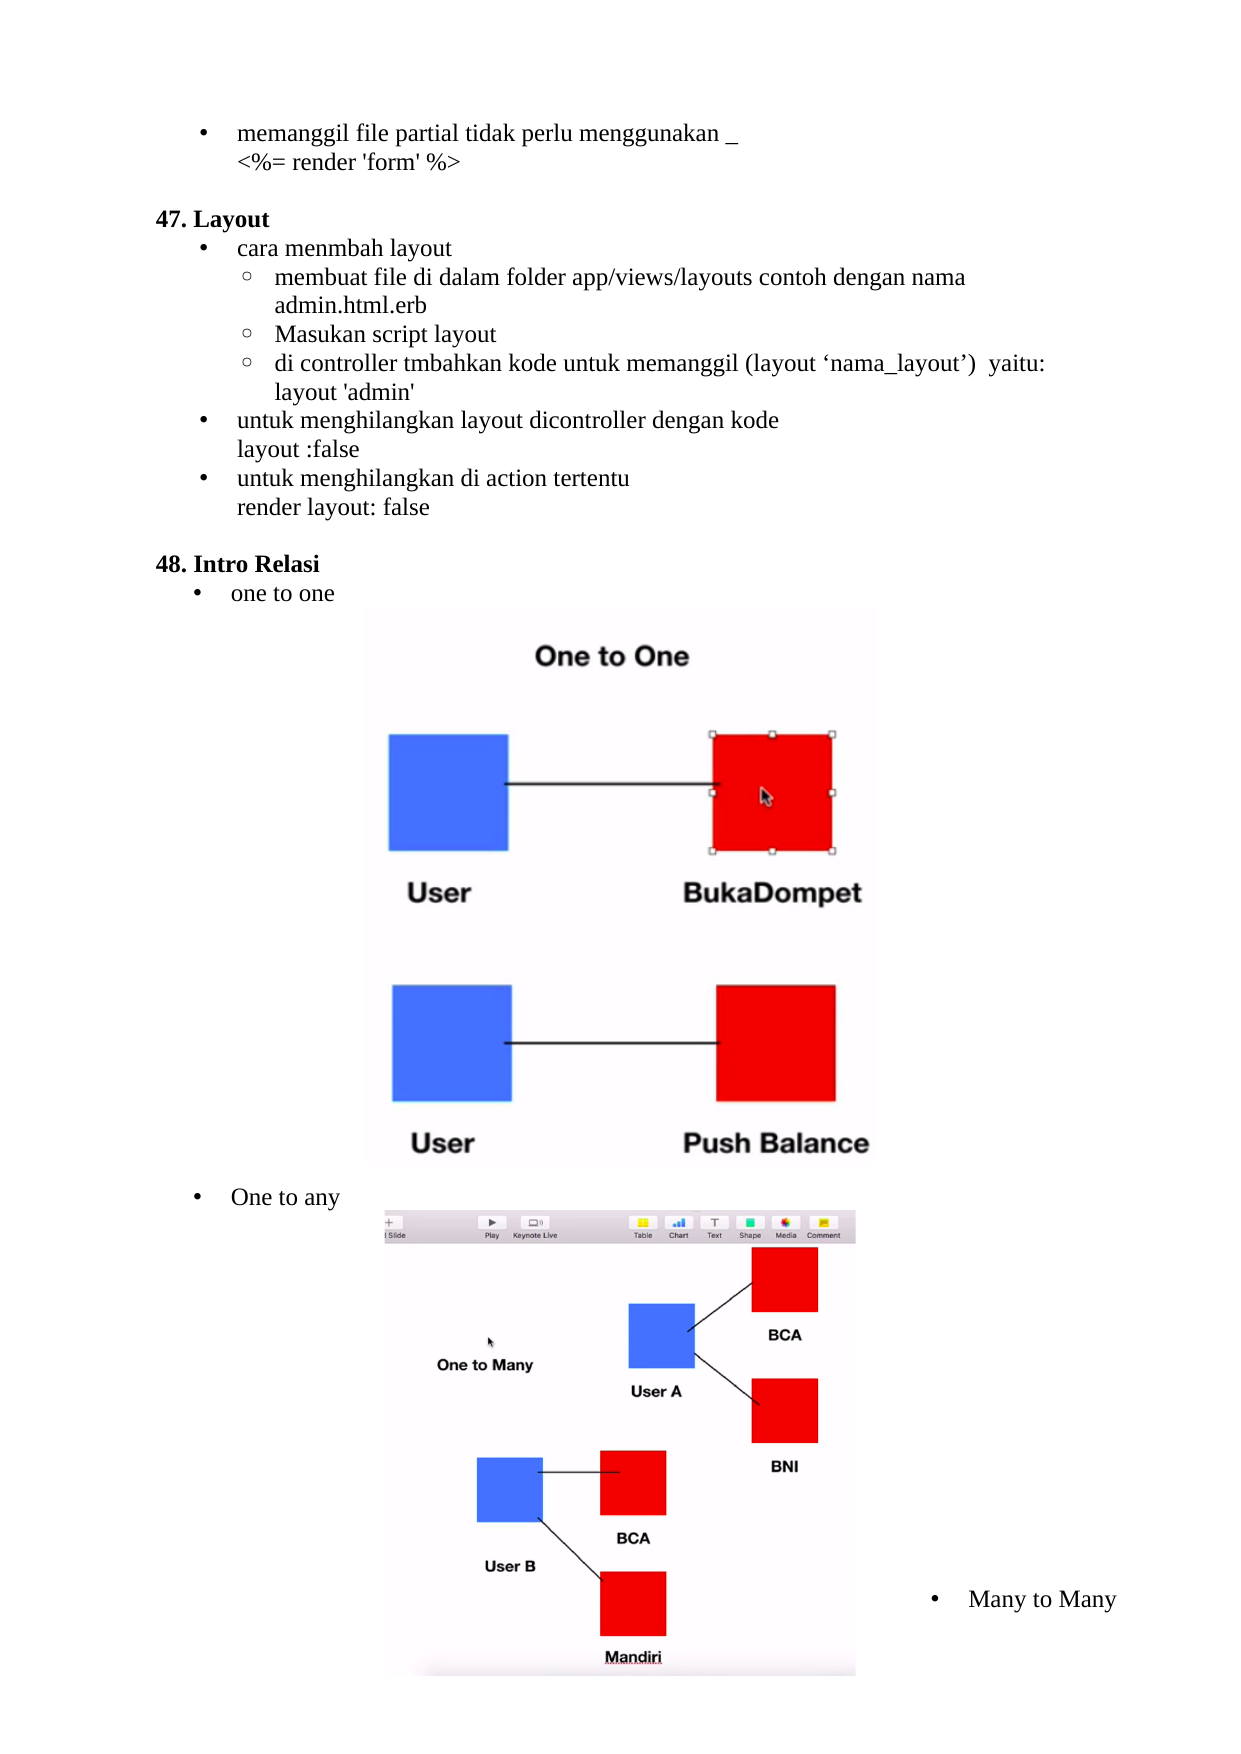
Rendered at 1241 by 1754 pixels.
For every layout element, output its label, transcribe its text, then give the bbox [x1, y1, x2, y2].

list Intro Relasi [156, 549, 1122, 578]
list di controller tmbahkan kode untuk memanggil (layout ‘nama_layout’) yaitu: [237, 348, 1122, 377]
list layout 'admin' [237, 377, 1122, 406]
list Layout [156, 204, 1122, 233]
list Masukan script layout [237, 319, 1122, 348]
list layout :false [199, 434, 1122, 463]
list untuk menghilangkan layout dicontroller dengan kode [199, 406, 1122, 434]
picture [384, 1210, 856, 1676]
list cara menmbah layout [199, 233, 1122, 262]
list Many to Many [856, 1584, 1122, 1613]
list one to one [193, 578, 1122, 607]
list memanggil file partial tidak perlu menggunakan _ [199, 118, 1122, 147]
list membuat file di dalam folder app/views/layouts contoh dengan nama admin.html.erb [237, 262, 1122, 319]
list render layout: false [199, 492, 1122, 521]
list One to any [193, 1182, 1122, 1211]
picture [363, 606, 838, 1166]
list <%= render 'form' %> [199, 147, 1122, 176]
list untuk menghilangkan di action tertentu [199, 463, 1122, 492]
list [193, 1584, 384, 1613]
